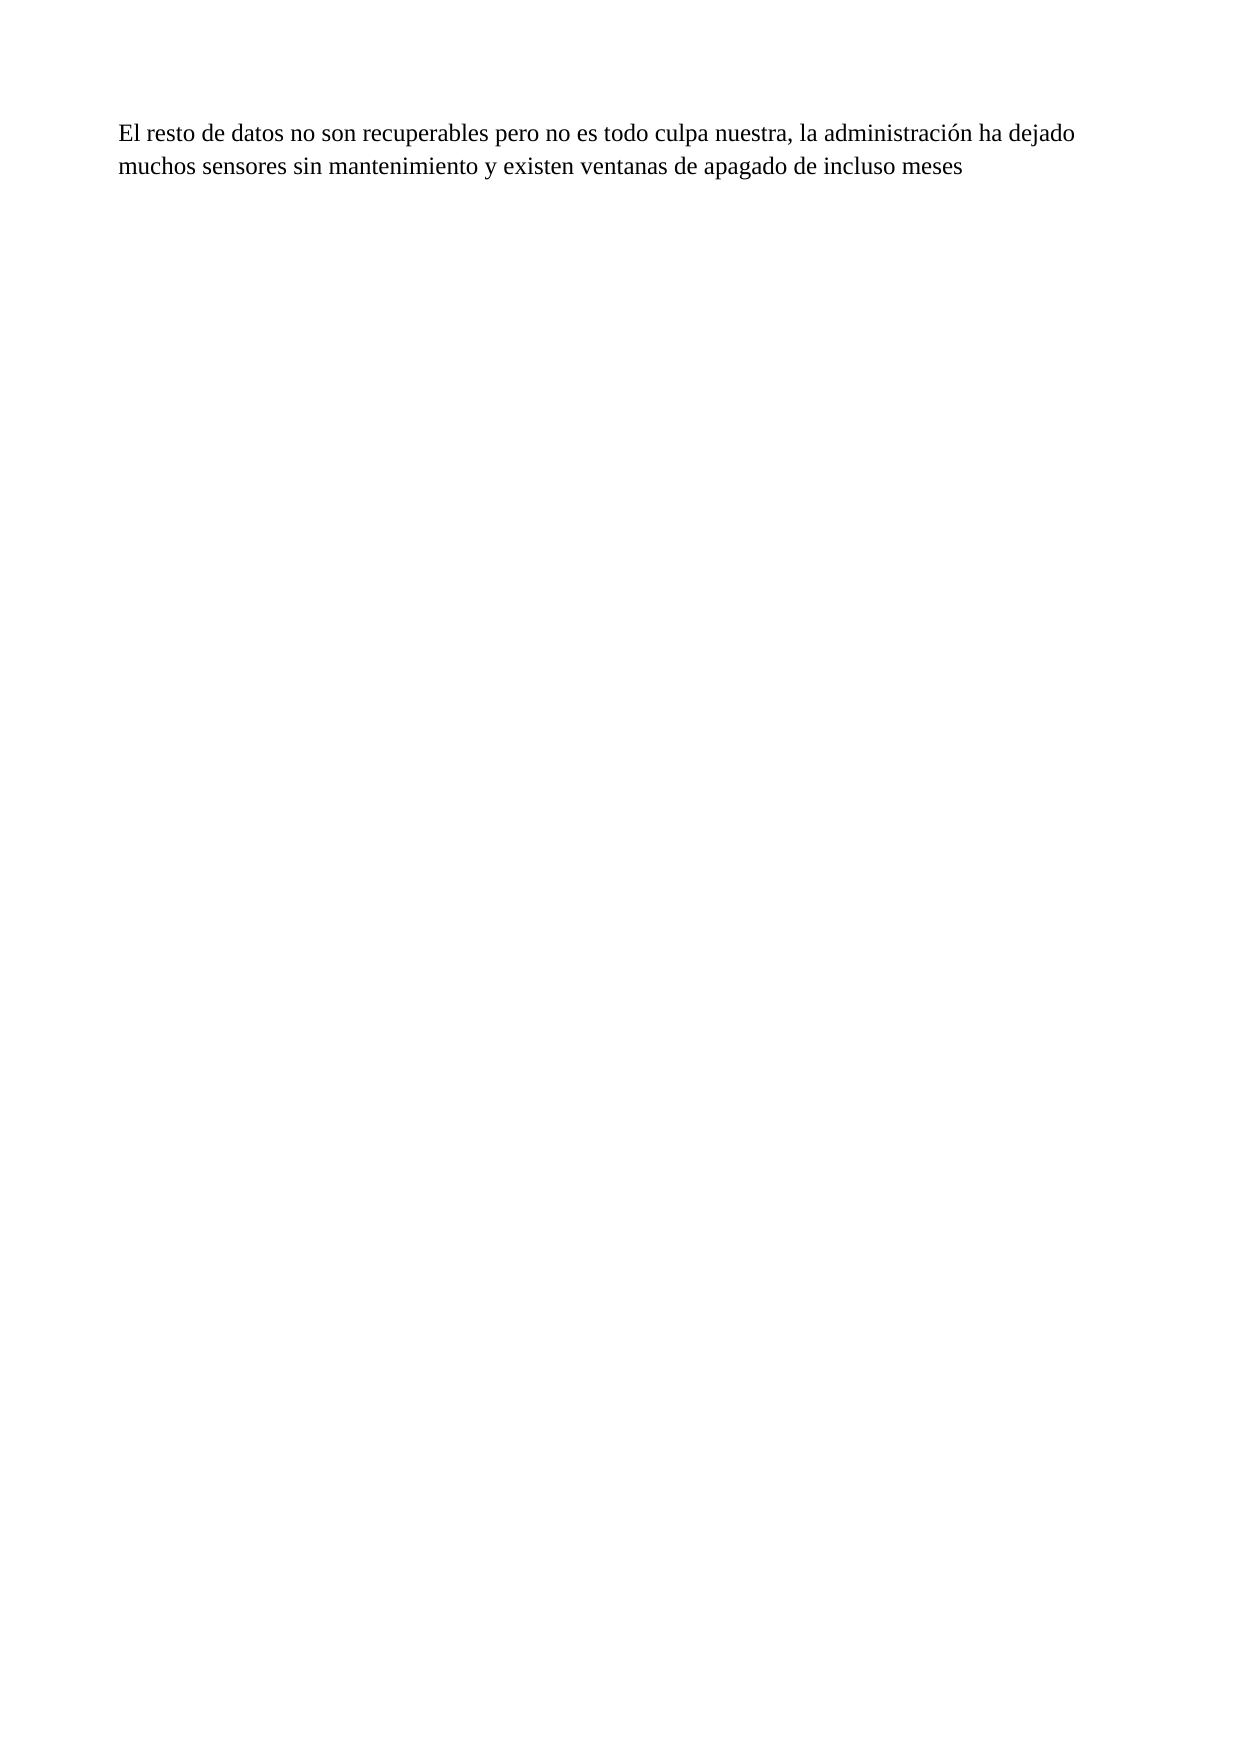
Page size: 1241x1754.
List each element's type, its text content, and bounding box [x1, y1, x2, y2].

text El resto de datos no son recuperables pero no es todo culpa nuestra, la administración ha dejado muchos sensores sin mantenimiento y existen ventanas de apagado de incluso meses [118, 118, 1122, 180]
